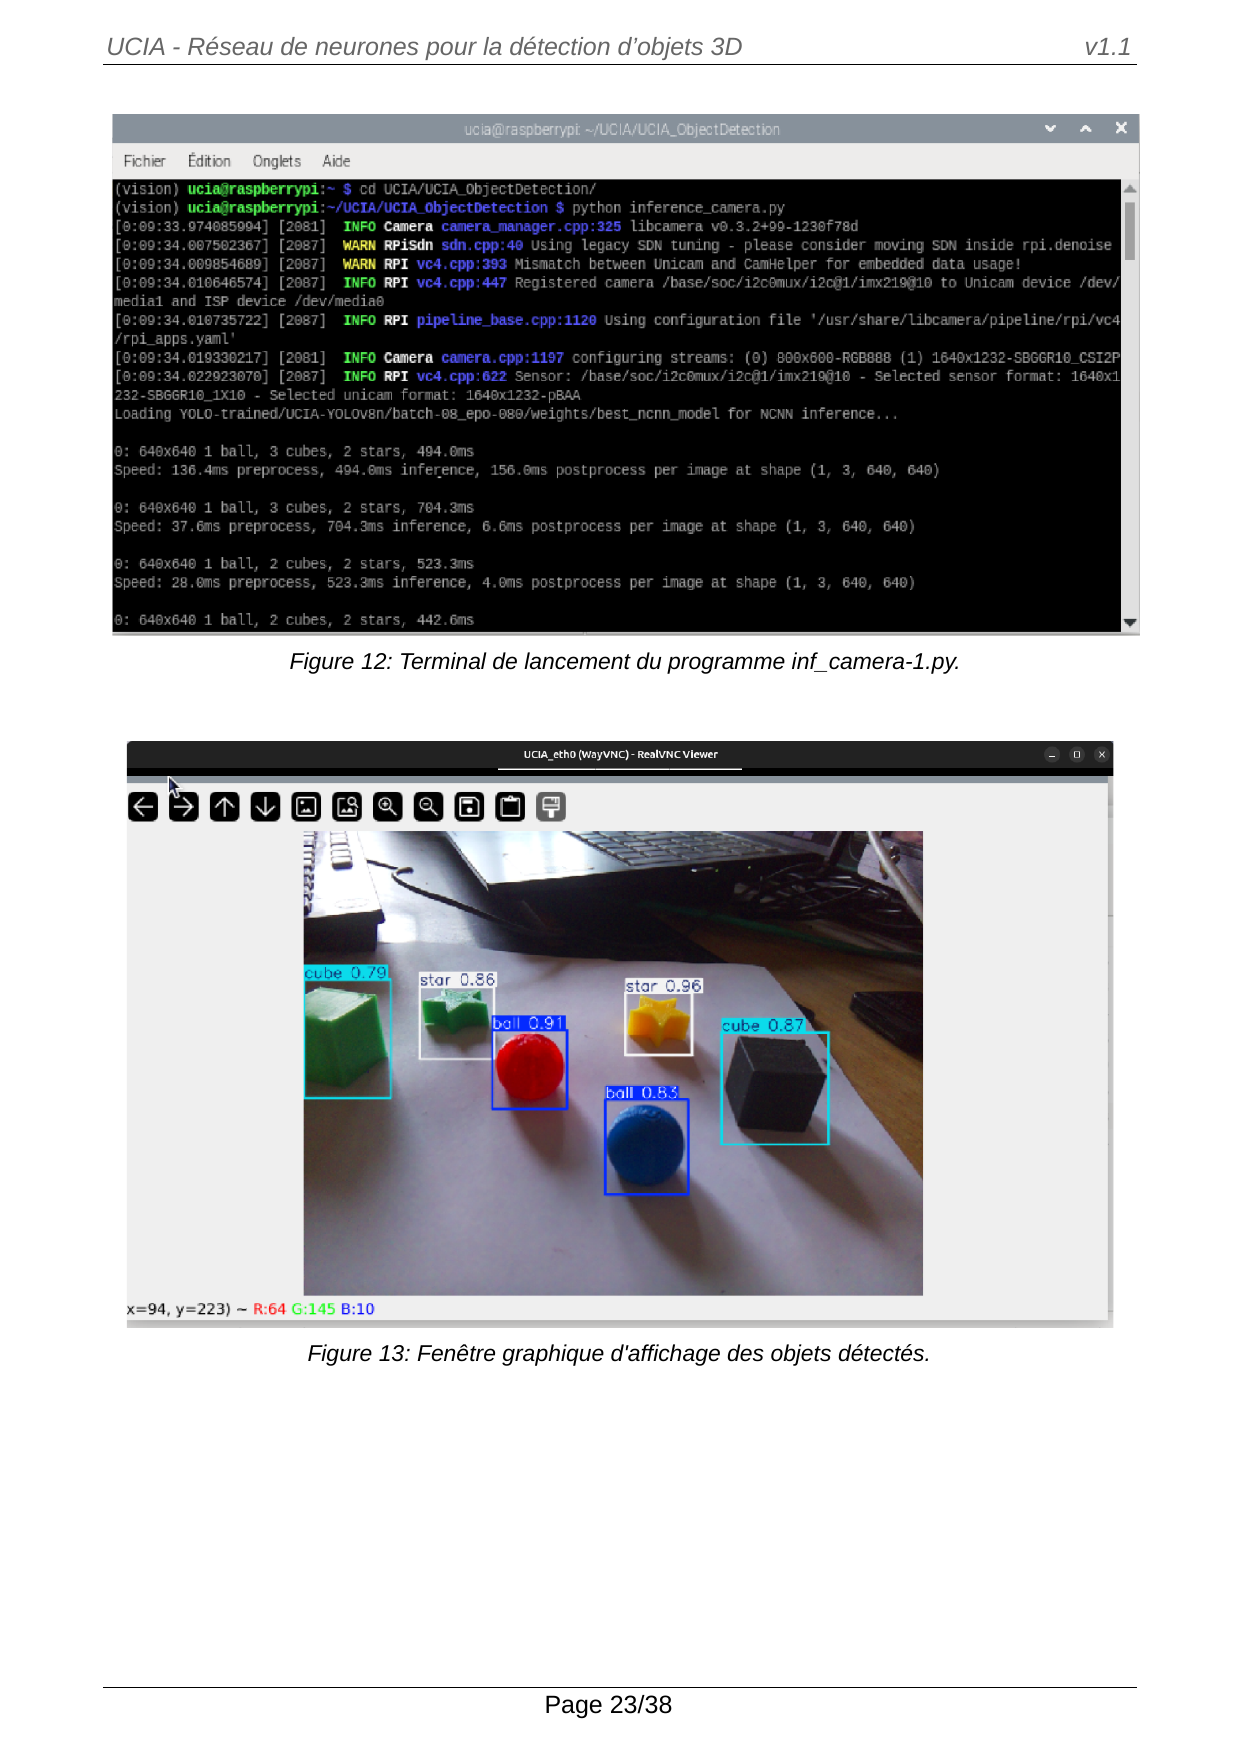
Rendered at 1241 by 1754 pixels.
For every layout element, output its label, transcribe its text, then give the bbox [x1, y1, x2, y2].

text Figure 12: Terminal de lancement du programme inf_camera-1.py. [106, 648, 1146, 674]
text Figure 13: Fenêtre graphique d'affichage des objets détectés. [106, 1340, 1134, 1367]
picture [112, 114, 1140, 636]
picture [126, 741, 1114, 1328]
